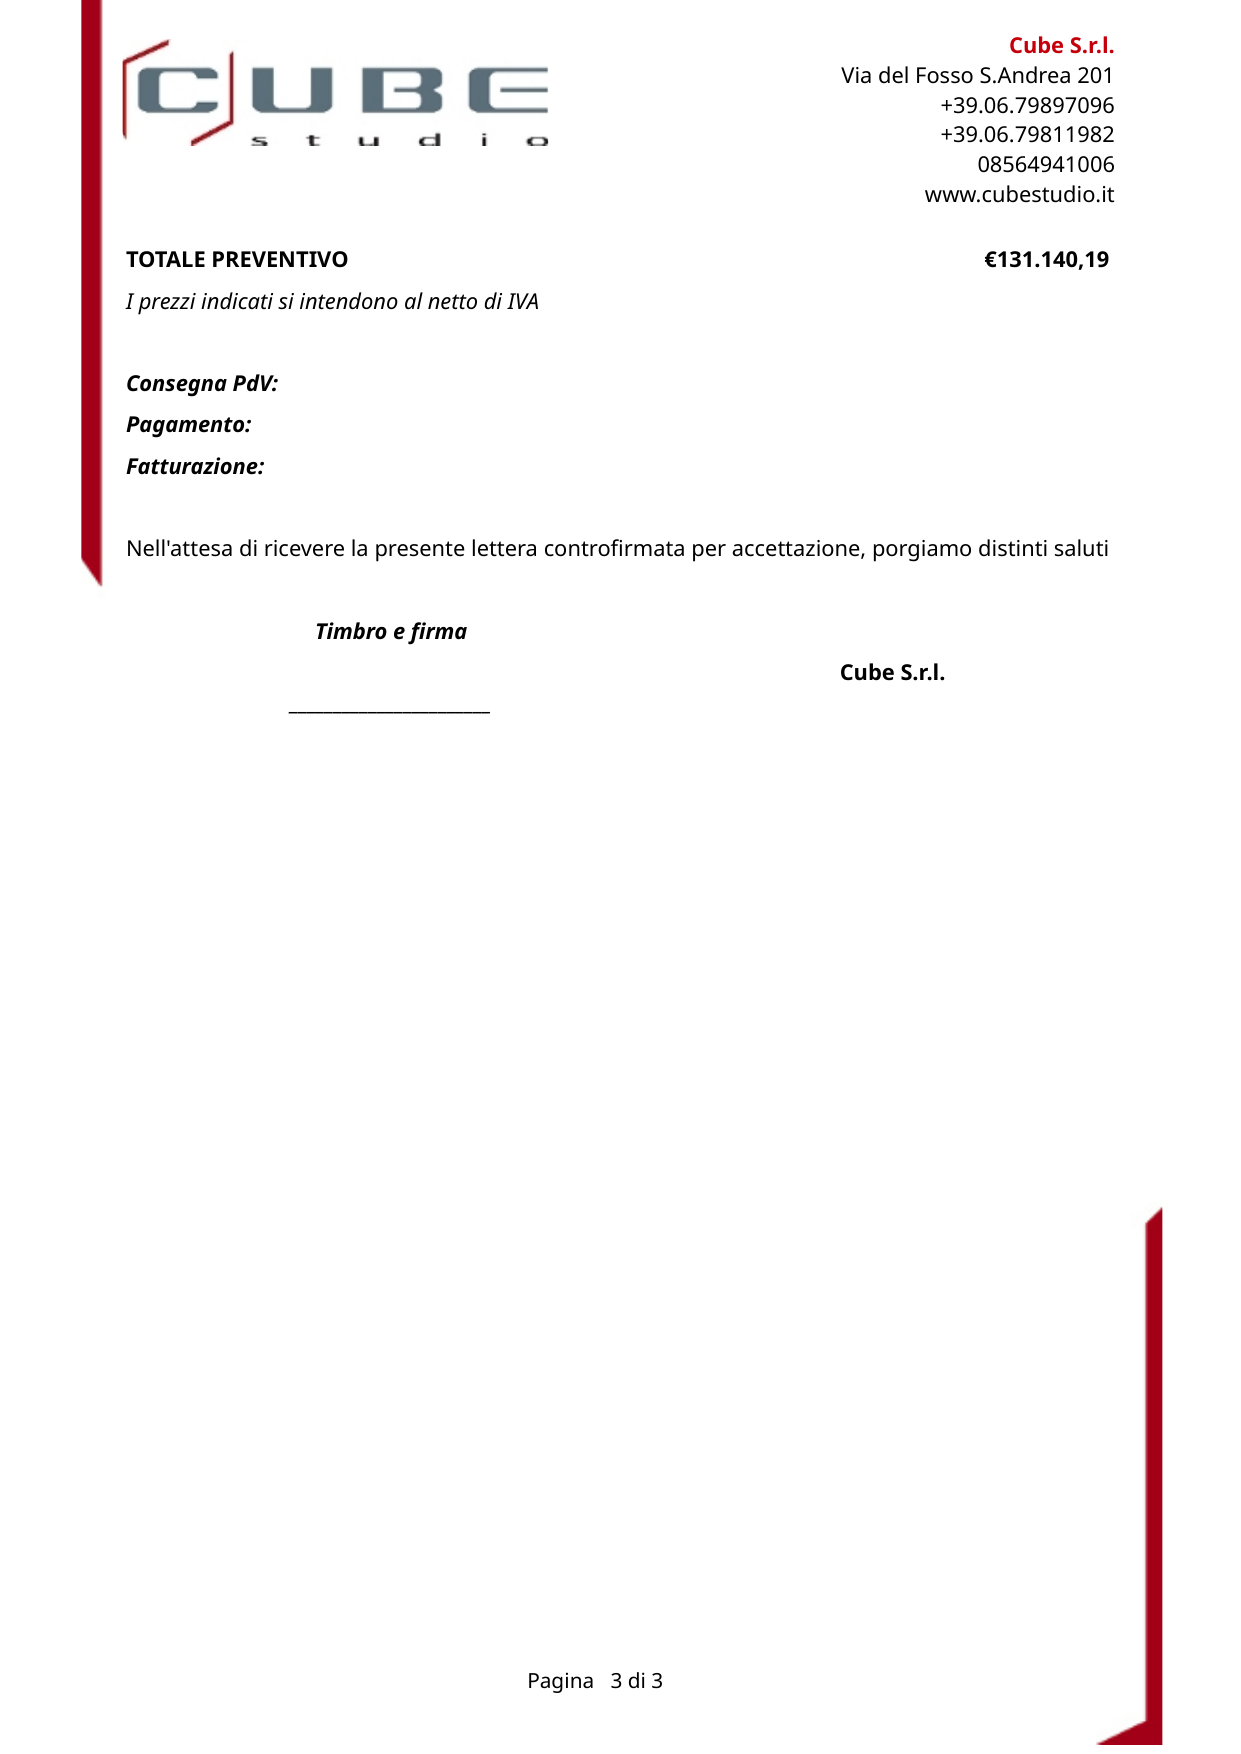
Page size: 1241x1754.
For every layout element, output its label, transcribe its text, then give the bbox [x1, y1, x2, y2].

table_cell [955, 280, 1121, 321]
table_cell [120, 486, 300, 527]
table_cell [300, 321, 677, 362]
picture [122, 39, 549, 146]
picture [81, 0, 107, 599]
table_cell Fatturazione: [120, 445, 300, 486]
table_cell [300, 404, 1121, 445]
table_cell Pagamento: [120, 404, 300, 445]
picture [1095, 1202, 1163, 1745]
table_cell [300, 445, 1121, 486]
table_cell Timbro e firma [120, 610, 670, 651]
table_cell I prezzi indicati si intendono al netto di IVA [120, 280, 955, 321]
table_cell [120, 569, 1121, 610]
table_cell [300, 486, 677, 527]
table_cell Consegna PdV: [120, 363, 300, 404]
table_cell Nell'attesa di ricevere la presente lettera controfirmata per accettazione, porgiamo distinti saluti [120, 528, 1121, 569]
table_cell [670, 610, 1121, 651]
table_cell [955, 321, 1121, 362]
table_cell [677, 321, 955, 362]
table_cell [955, 486, 1121, 527]
table_cell [300, 363, 1121, 404]
table_cell [677, 486, 955, 527]
table_cell Cube S.r.l. [670, 651, 1121, 736]
table_header TOTALE PREVENTIVO [120, 239, 955, 280]
table_cell [120, 321, 300, 362]
table_header €131.140,19 [955, 239, 1121, 280]
table_cell _______________________ [120, 651, 670, 736]
